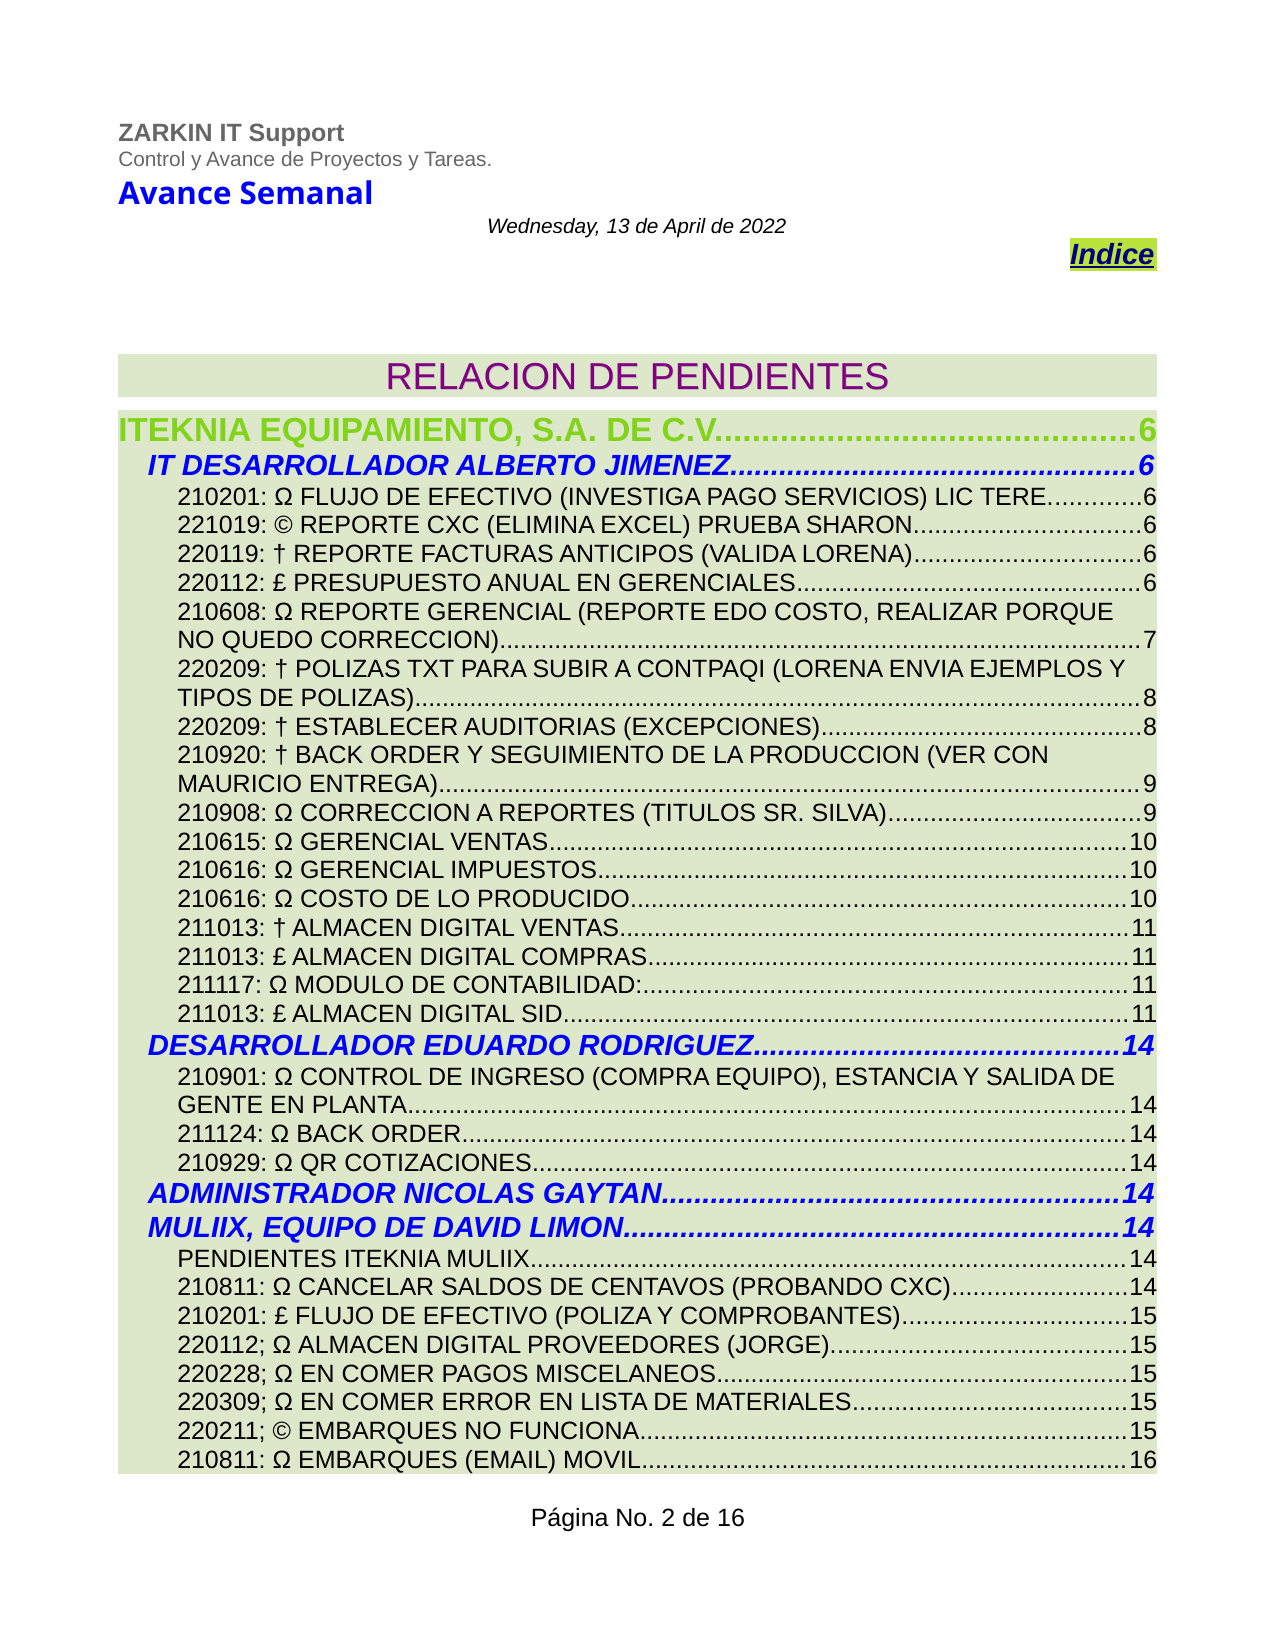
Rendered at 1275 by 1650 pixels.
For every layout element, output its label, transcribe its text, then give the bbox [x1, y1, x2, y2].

subtitle RELACION DE PENDIENTES [118, 354, 1157, 397]
text 220309; Ω EN COMER ERROR EN LISTA DE MATERIALES 15 [177, 1387, 1157, 1416]
text 220112: £ PRESUPUESTO ANUAL EN GERENCIALES 6 [177, 568, 1157, 597]
text 210811: Ω CANCELAR SALDOS DE CENTAVOS (PROBANDO CXC) 14 [177, 1272, 1157, 1301]
text 220112; Ω ALMACEN DIGITAL PROVEEDORES (JORGE). 15 [177, 1330, 1157, 1359]
text 210908: Ω CORRECCION A REPORTES (TITULOS SR. SILVA) 9 [177, 798, 1157, 827]
text 210608: Ω REPORTE GERENCIAL (REPORTE EDO COSTO, REALIZAR PORQUE NO QUEDO CORRECCION) 7 [177, 597, 1157, 654]
text 220119: † REPORTE FACTURAS ANTICIPOS (valida lorena) 6 [177, 539, 1157, 568]
text 210920: † BACK ORDER Y SEGUIMIENTO DE LA PRODUCCION (VER CON MAURICIO ENTREGA) 9 [177, 741, 1157, 798]
text 210811: Ω EMBARQUES (EMAIL) movil 16 [177, 1445, 1157, 1474]
text 210615: Ω GERENCIAL VENTAS 10 [177, 827, 1157, 856]
text 211013: £ ALMACEN DIGITAL COMPRAS 11 [177, 942, 1157, 971]
text ITEKNIA EQUIPAMIENTO, S.A. DE C.V. 6 [118, 410, 1157, 448]
text 210201: Ω FLUJO DE EFECTIVO (Investiga pago servicios) lic tere. 6 [177, 482, 1157, 511]
text 220228; Ω EN COMER PAGOS MISCELANEOS 15 [177, 1359, 1157, 1387]
text 220209: † POLIZAS TXT PARA SUBIR A CONTPAQI (LORENA ENVIA EJEMPLOS Y TIPOS DE POLIZAS) 8 [177, 654, 1157, 712]
text Pendientes Iteknia Muliix 14 [177, 1244, 1157, 1272]
text 210201: £ FLUJO DE EFECTIVO (POLIZA Y COMPROBANTES) 15 [177, 1301, 1157, 1330]
text DESARROLLADOR EDUARDO RODRIGUEZ 14 [148, 1028, 1157, 1062]
text ADMINISTRADOR NICOLAS GAYTAN 14 [148, 1177, 1157, 1210]
text 220209: † ESTABLECER AUDITORIAS (EXCEPCIONES) 8 [177, 712, 1157, 741]
text 210616: Ω GERENCIAL IMPUESTOS 10 [177, 856, 1157, 884]
text IT DESARROLLADOR ALBERTO JIMENEZ 6 [148, 448, 1157, 482]
text 211124: Ω BACK ORDER 14 [177, 1119, 1157, 1148]
text 210901: Ω CONTROL DE INGRESO (compra equipo), ESTANCIA Y SALIDA DE GENTE EN PLANTA 14 [177, 1062, 1157, 1119]
text 221019: © REPORTE CXC (ELIMINA EXCEL) prueba sharon. 6 [177, 511, 1157, 539]
text 211013: † ALMACEN DIGITAL VENTAS 11 [177, 913, 1157, 942]
text 220211; © EMBARQUES NO FUNCIONA 15 [177, 1416, 1157, 1445]
text 210616: Ω COSTO DE LO PRODUCIDO 10 [177, 884, 1157, 913]
text 211117: Ω MODULO DE CONTABILIDAD: 11 [177, 971, 1157, 999]
text 211013: £ ALMACEN DIGITAL SID 11 [177, 999, 1157, 1028]
text 210929: Ω QR COTIZACIONES 14 [177, 1148, 1157, 1177]
text MULIIX, EQUIPO DE DAVID LIMON 14 [148, 1210, 1157, 1244]
